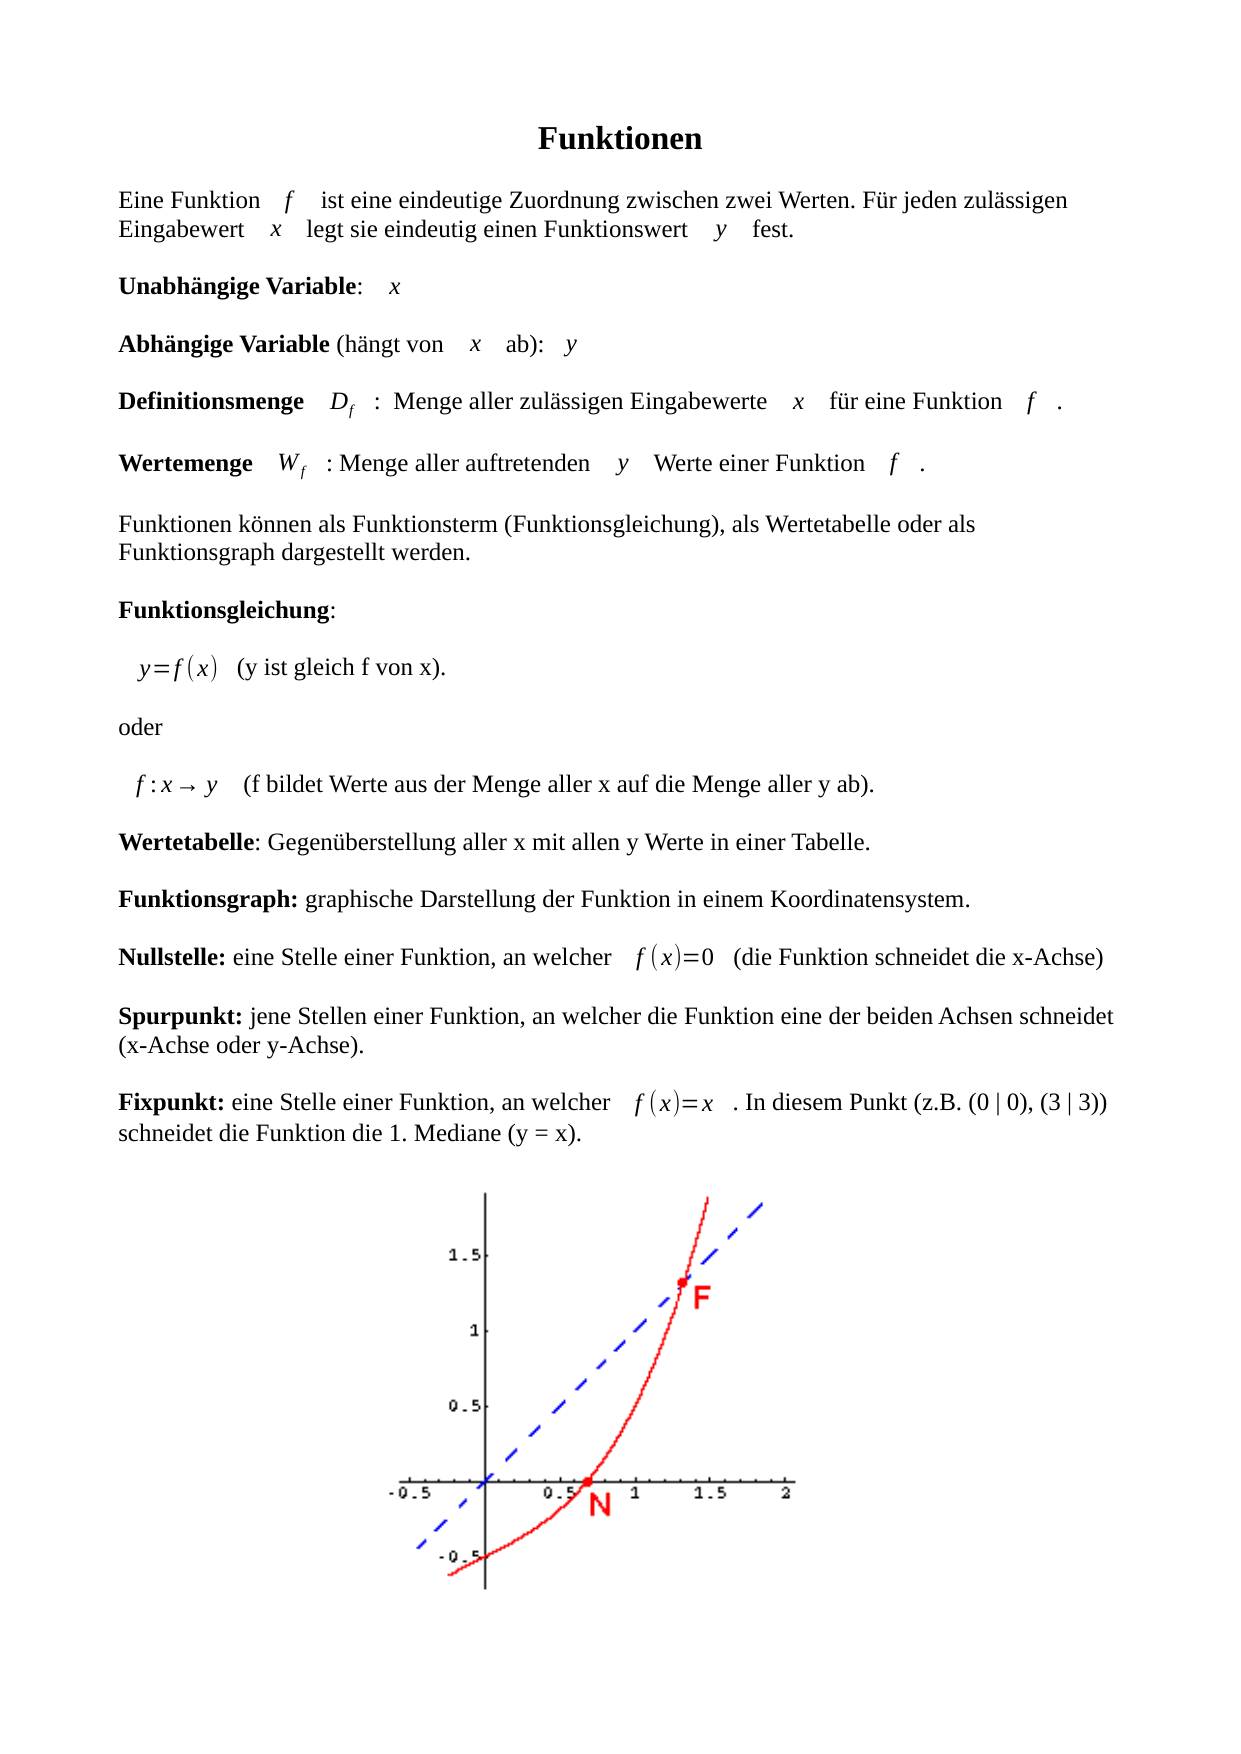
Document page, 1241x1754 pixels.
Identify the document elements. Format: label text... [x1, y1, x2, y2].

text Funktionsgleichung: [118, 595, 1122, 624]
text Unabhängige Variable: [118, 271, 1122, 300]
text Funktionsgraph: graphische Darstellung der Funktion in einem Koordinatensystem. [118, 884, 1122, 913]
text Wertetabelle: Gegenüberstellung aller x mit allen y Werte in einer Tabelle. [118, 827, 1122, 856]
text Fixpunkt: eine Stelle einer Funktion, an welcher . In diesem Punkt (z.B. (0 | 0), (3 | 3)) schneidet die Funktion die 1. Mediane (y = x). [118, 1087, 1122, 1147]
text Wertemenge : Menge aller auftretenden Werte einer Funktion . [118, 448, 1122, 480]
text Abhängige Variable (hängt von ab): [118, 329, 1122, 358]
text oder [118, 712, 1122, 741]
text (y ist gleich f von x). [118, 652, 1122, 683]
text Eine Funktion ist eine eindeutige Zuordnung zwischen zwei Werten. Für jeden zulässigen Eingabewert legt sie eindeutig einen Funktionswert fest. [118, 185, 1122, 243]
text Spurpunkt: jene Stellen einer Funktion, an welcher die Funktion eine der beiden Achsen schneidet (x-Achse oder y-Achse). [118, 1001, 1122, 1058]
picture [301, 1175, 939, 1615]
text Funktionen können als Funktionsterm (Funktionsgleichung), als Wertetabelle oder als Funktionsgraph dargestellt werden. [118, 509, 1122, 566]
text Funktionen [118, 118, 1122, 156]
text Nullstelle: eine Stelle einer Funktion, an welcher (die Funktion schneidet die x-Achse) [118, 942, 1122, 972]
text Definitionsmenge : Menge aller zulässigen Eingabewerte für eine Funktion . [118, 386, 1122, 419]
text (f bildet Werte aus der Menge aller x auf die Menge aller y ab). [118, 769, 1122, 798]
